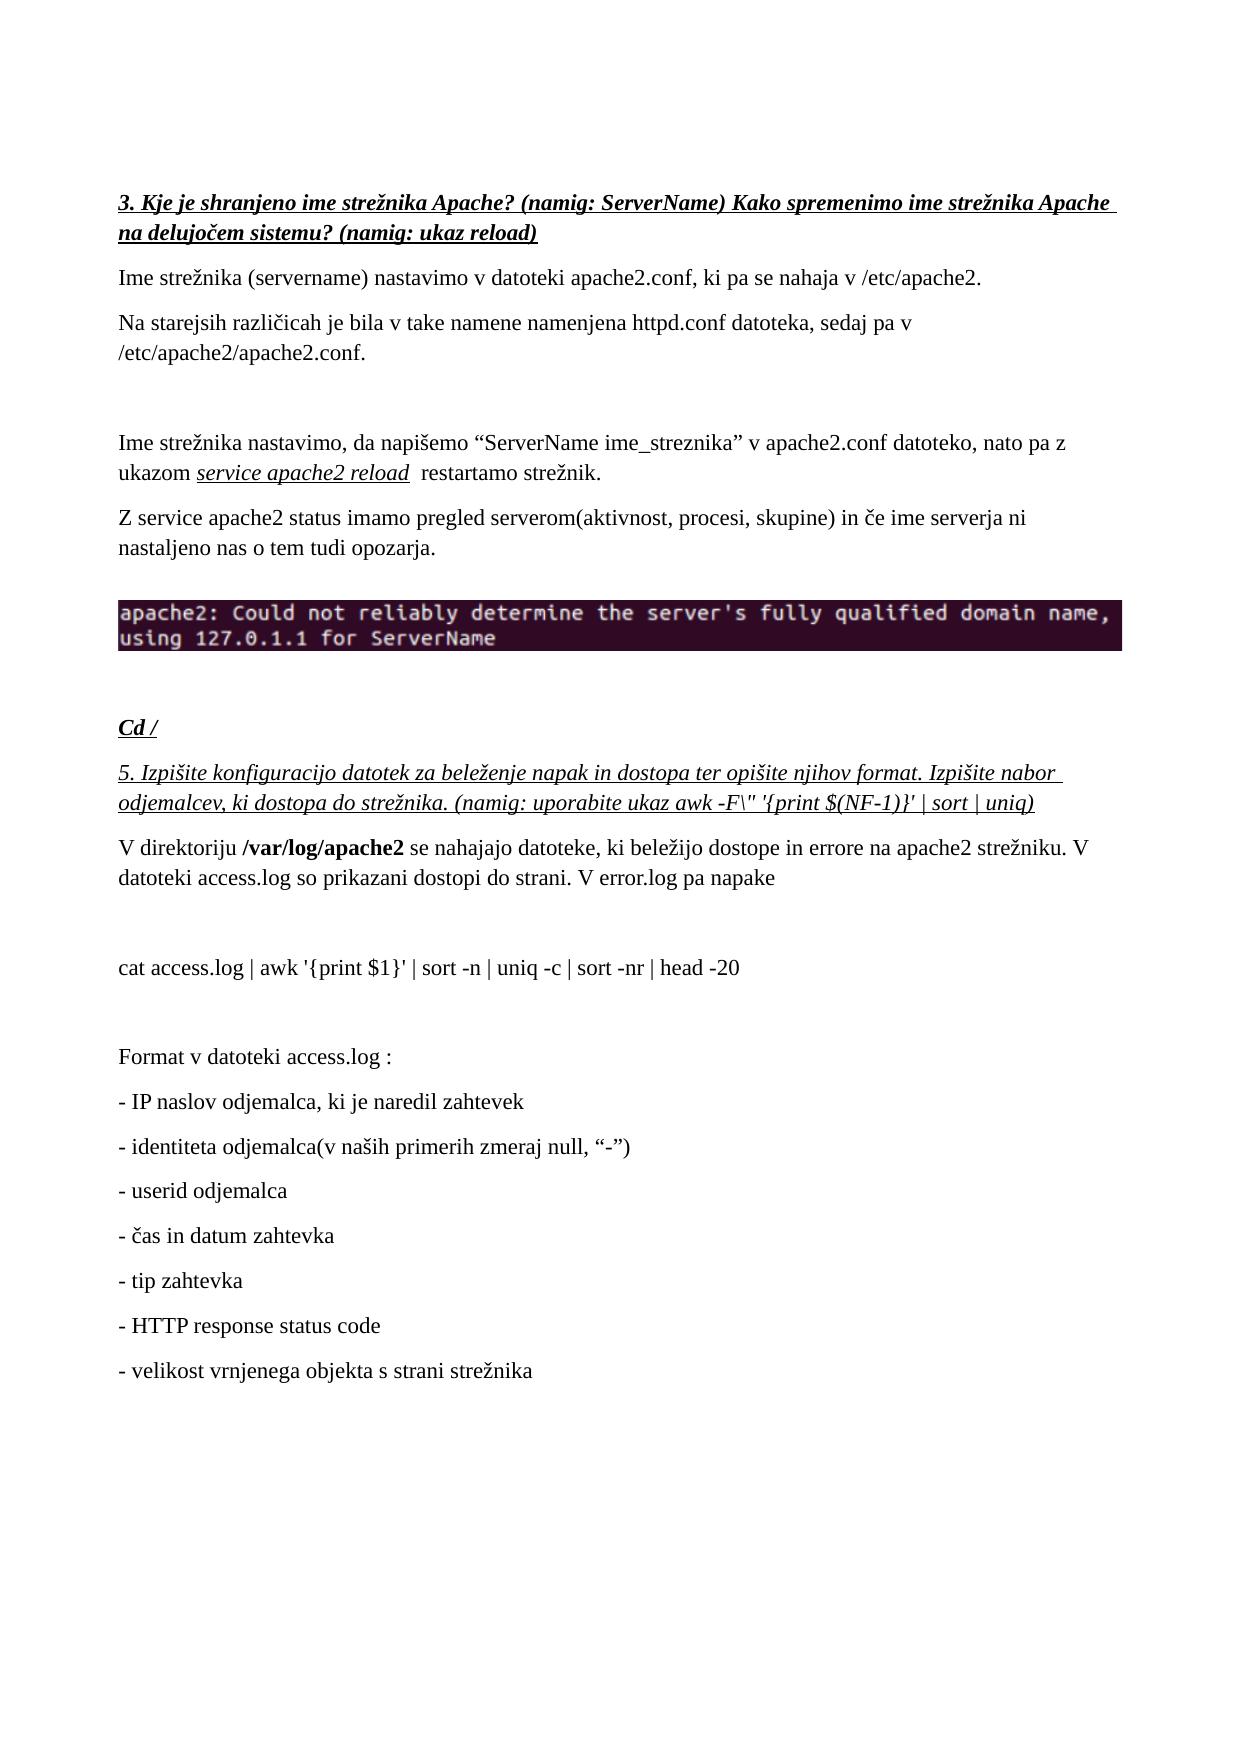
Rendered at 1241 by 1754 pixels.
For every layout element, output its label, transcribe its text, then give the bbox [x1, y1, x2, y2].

text - HTTP response status code [118, 1312, 1122, 1338]
text 3. Kje je shranjeno ime strežnika Apache? (namig: ServerName) Kako spremenimo ime strežnika Apache na delujočem sistemu? (namig: ukaz reload) [118, 189, 1122, 246]
text Format v datoteki access.log : [118, 1043, 1122, 1069]
text - identiteta odjemalca(v naših primerih zmeraj null, “-”) [118, 1133, 1122, 1159]
text 5. Izpišite konfiguracijo datotek za beleženje napak in dostopa ter opišite njihov format. Izpišite nabor odjemalcev, ki dostopa do strežnika. (namig: uporabite ukaz awk -F\" '{print $(NF-1)}' | sort | uniq) [118, 759, 1122, 815]
text - čas in datum zahtevka [118, 1222, 1122, 1249]
text Ime strežnika nastavimo, da napišemo “ServerName ime_streznika” v apache2.conf datoteko, nato pa z ukazom service apache2 reload restartamo strežnik. [118, 429, 1122, 485]
text Z service apache2 status imamo pregled serverom(aktivnost, procesi, skupine) in če ime serverja ni nastaljeno nas o tem tudi opozarja. [118, 504, 1122, 560]
text - userid odjemalca [118, 1178, 1122, 1204]
text V direktoriju /var/log/apache2 se nahajajo datoteke, ki beležijo dostope in errore na apache2 strežniku. V datoteki access.log so prikazani dostopi do strani. V error.log pa napake [118, 834, 1122, 890]
text Na starejsih različicah je bila v take namene namenjena httpd.conf datoteka, sedaj pa v /etc/apache2/apache2.conf. [118, 309, 1122, 366]
text Ime strežnika (servername) nastavimo v datoteki apache2.conf, ki pa se nahaja v /etc/apache2. [118, 264, 1122, 291]
text - velikost vrnjenega objekta s strani strežnika [118, 1357, 1122, 1383]
text - IP naslov odjemalca, ki je naredil zahtevek [118, 1088, 1122, 1114]
text cat access.log | awk '{print $1}' | sort -n | uniq -c | sort -nr | head -20 [118, 954, 1122, 980]
text Cd / [118, 714, 1122, 740]
text - tip zahtevka [118, 1267, 1122, 1293]
